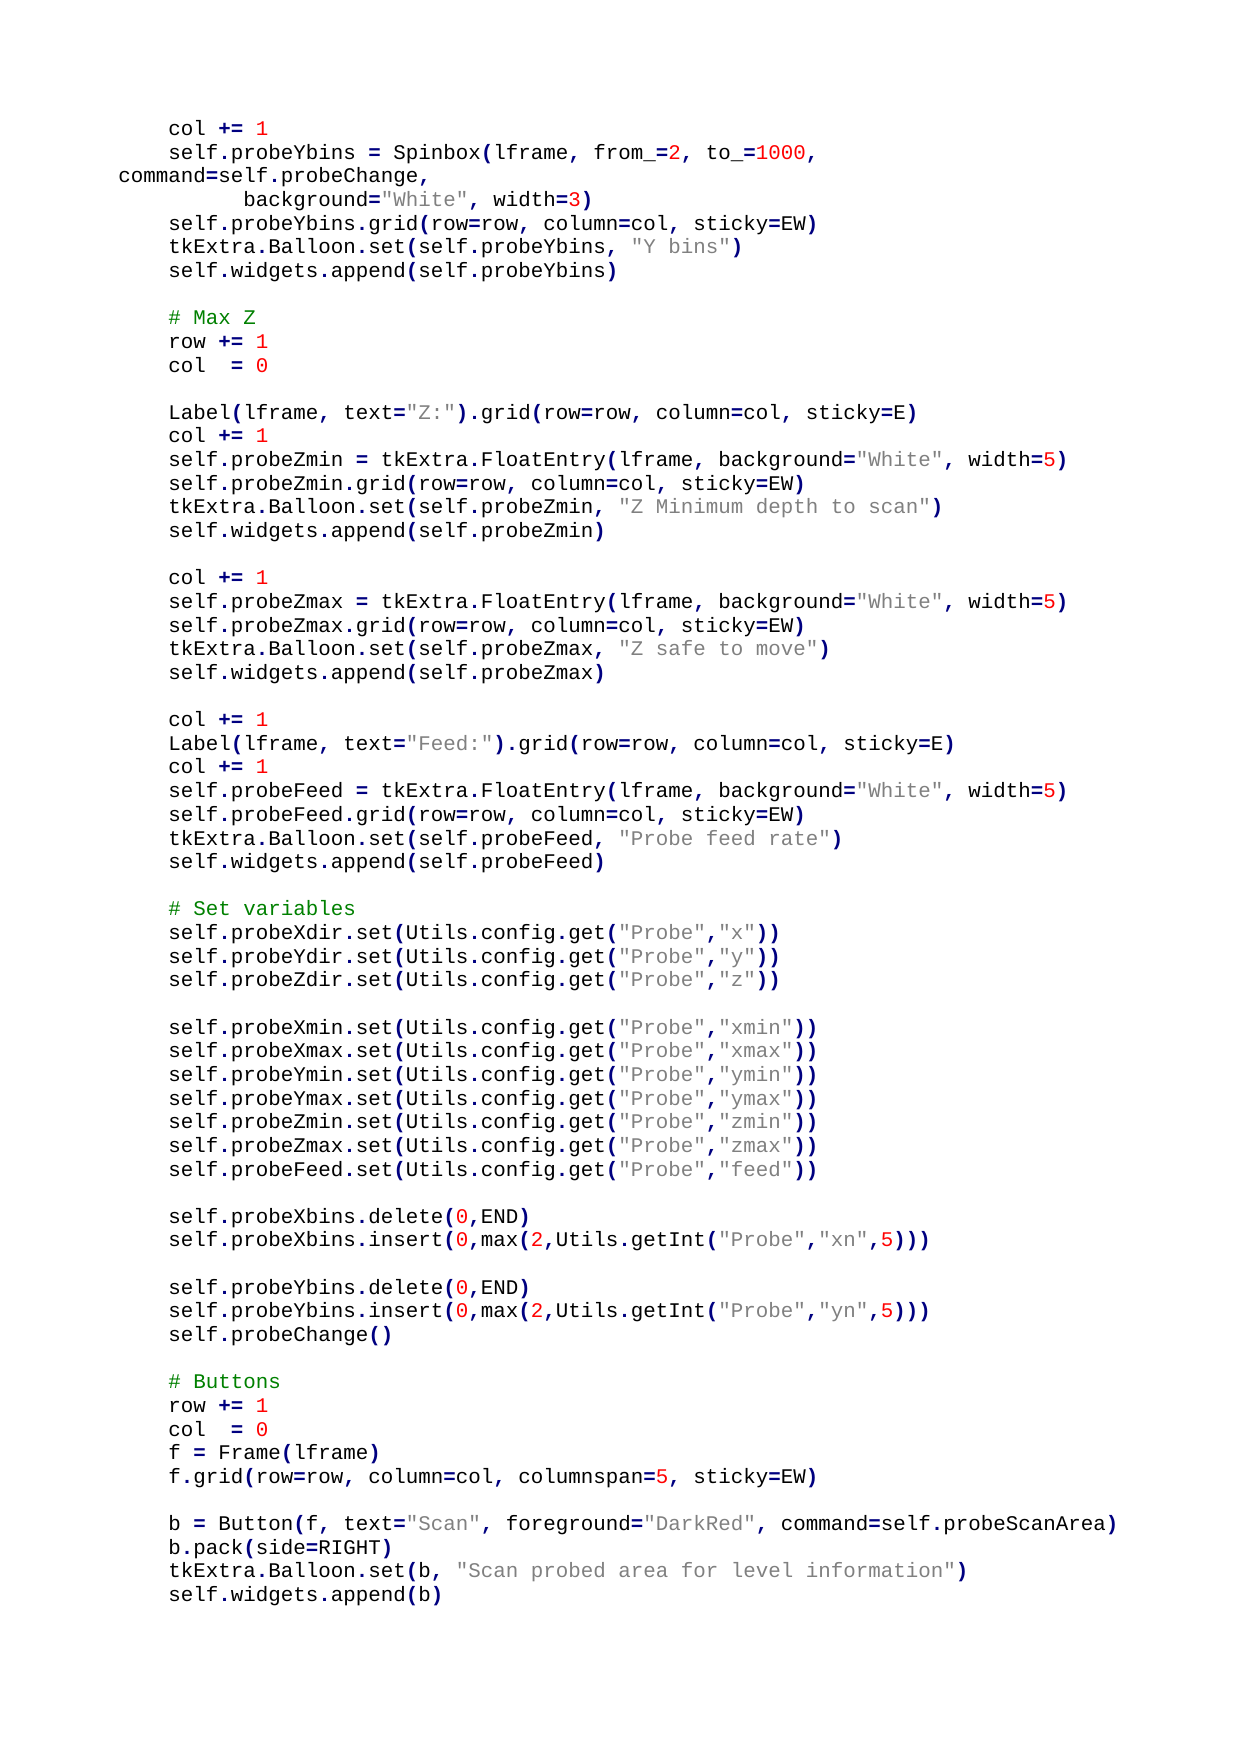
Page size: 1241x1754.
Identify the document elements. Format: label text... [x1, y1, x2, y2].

text self.probeFeed.grid(row=row, column=col, sticky=EW) [118, 804, 1122, 827]
text self.probeFeed = tkExtra.FloatEntry(lframe, background="White", width=5) [118, 780, 1122, 804]
text self.probeZmin.grid(row=row, column=col, sticky=EW) [118, 473, 1122, 496]
text self.widgets.append(self.probeZmin) [118, 520, 1122, 544]
text tkExtra.Balloon.set(self.probeZmin, "Z Minimum depth to scan") [118, 496, 1122, 520]
text col += 1 [118, 118, 1122, 142]
text f = Frame(lframe) [118, 1442, 1122, 1466]
text col += 1 [118, 567, 1122, 591]
text tkExtra.Balloon.set(b, "Scan probed area for level information") [118, 1561, 1122, 1584]
text self.widgets.append(self.probeFeed) [118, 851, 1122, 875]
text self.probeYbins.grid(row=row, column=col, sticky=EW) [118, 213, 1122, 236]
text self.widgets.append(self.probeZmax) [118, 662, 1122, 686]
text self.widgets.append(self.probeYbins) [118, 260, 1122, 284]
text col = 0 [118, 354, 1122, 378]
text b = Button(f, text="Scan", foreground="DarkRed", command=self.probeScanArea) [118, 1513, 1122, 1537]
text self.probeXdir.set(Utils.config.get("Probe","x")) [118, 922, 1122, 946]
text self.probeXbins.insert(0,max(2,Utils.getInt("Probe","xn",5))) [118, 1229, 1122, 1253]
text self.probeXmin.set(Utils.config.get("Probe","xmin")) [118, 1017, 1122, 1040]
text self.probeYbins = Spinbox(lframe, from_=2, to_=1000, command=self.probeChange, [118, 142, 1122, 189]
text col += 1 [118, 426, 1122, 449]
text # Max Z [118, 307, 1122, 331]
text row += 1 [118, 331, 1122, 354]
text self.probeYbins.insert(0,max(2,Utils.getInt("Probe","yn",5))) [118, 1300, 1122, 1324]
text tkExtra.Balloon.set(self.probeZmax, "Z safe to move") [118, 638, 1122, 662]
text self.probeZmax.grid(row=row, column=col, sticky=EW) [118, 615, 1122, 638]
text self.probeZdir.set(Utils.config.get("Probe","z")) [118, 969, 1122, 993]
text self.probeXmax.set(Utils.config.get("Probe","xmax")) [118, 1040, 1122, 1064]
text self.probeZmin.set(Utils.config.get("Probe","zmin")) [118, 1111, 1122, 1135]
text f.grid(row=row, column=col, columnspan=5, sticky=EW) [118, 1466, 1122, 1489]
text self.probeChange() [118, 1324, 1122, 1348]
text self.probeYbins.delete(0,END) [118, 1277, 1122, 1300]
text background="White", width=3) [118, 189, 1122, 213]
text col += 1 [118, 757, 1122, 780]
text b.pack(side=RIGHT) [118, 1537, 1122, 1561]
text Label(lframe, text="Feed:").grid(row=row, column=col, sticky=E) [118, 733, 1122, 757]
text # Set variables [118, 898, 1122, 922]
text self.probeYmin.set(Utils.config.get("Probe","ymin")) [118, 1064, 1122, 1088]
text col = 0 [118, 1419, 1122, 1442]
text # Buttons [118, 1371, 1122, 1395]
text self.probeZmax = tkExtra.FloatEntry(lframe, background="White", width=5) [118, 591, 1122, 615]
text tkExtra.Balloon.set(self.probeYbins, "Y bins") [118, 236, 1122, 260]
text self.probeYmax.set(Utils.config.get("Probe","ymax")) [118, 1088, 1122, 1111]
text self.widgets.append(b) [118, 1584, 1122, 1608]
text self.probeZmax.set(Utils.config.get("Probe","zmax")) [118, 1135, 1122, 1158]
text self.probeXbins.delete(0,END) [118, 1206, 1122, 1229]
text self.probeFeed.set(Utils.config.get("Probe","feed")) [118, 1158, 1122, 1182]
text col += 1 [118, 709, 1122, 733]
text self.probeZmin = tkExtra.FloatEntry(lframe, background="White", width=5) [118, 449, 1122, 473]
text tkExtra.Balloon.set(self.probeFeed, "Probe feed rate") [118, 827, 1122, 851]
text Label(lframe, text="Z:").grid(row=row, column=col, sticky=E) [118, 402, 1122, 426]
text self.probeYdir.set(Utils.config.get("Probe","y")) [118, 946, 1122, 969]
text row += 1 [118, 1395, 1122, 1419]
